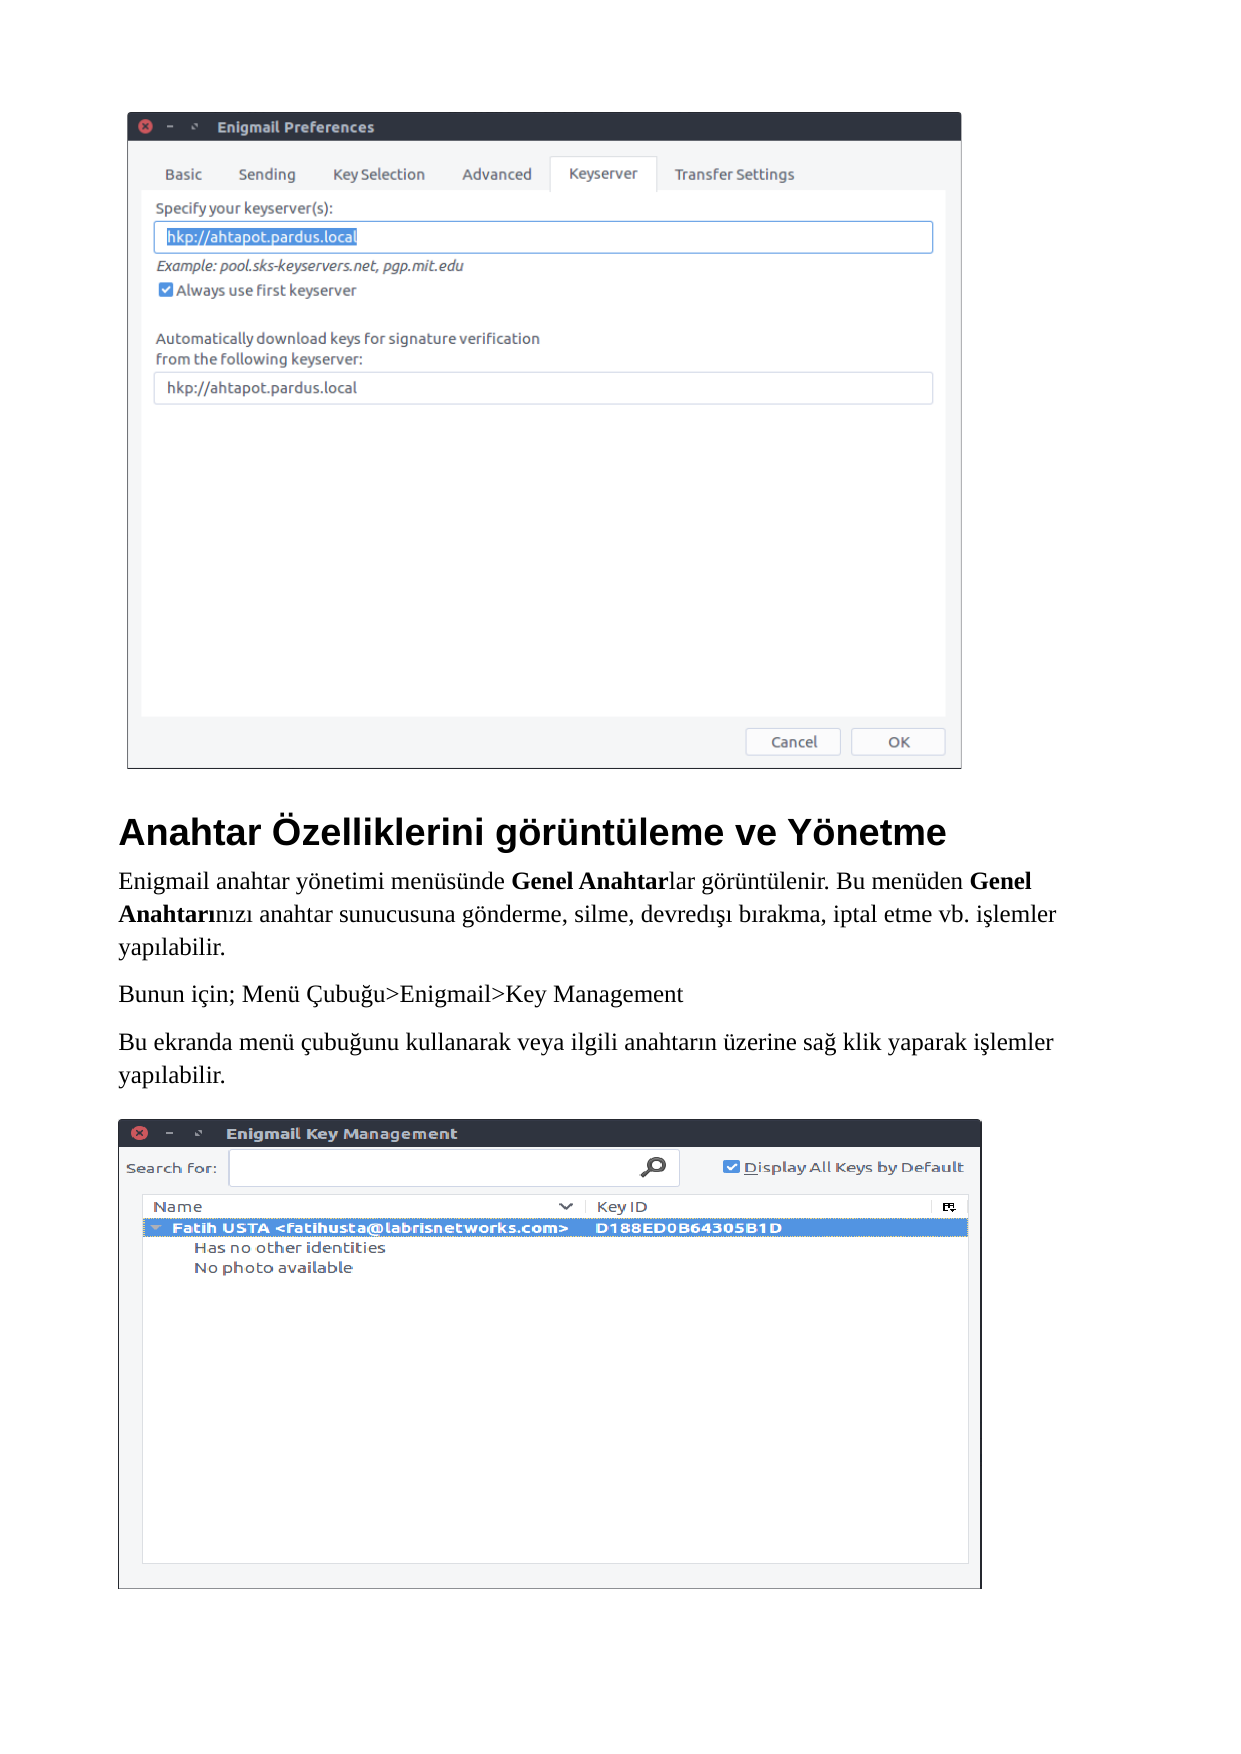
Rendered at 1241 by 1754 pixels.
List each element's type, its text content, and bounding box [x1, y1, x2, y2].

subtitle Anahtar Özelliklerini görüntüleme ve Yönetme [118, 809, 1122, 853]
picture [118, 1119, 982, 1589]
text Bunun için; Menü Çubuğu>Enigmail>Key Management [118, 979, 1122, 1008]
picture [127, 112, 962, 769]
text Bu ekranda menü çubuğunu kullanarak veya ilgili anahtarın üzerine sağ klik yaparak işlemler yapılabilir. [118, 1027, 1122, 1089]
text Enigmail anahtar yönetimi menüsünde Genel Anahtarlar görüntülenir. Bu menüden Genel Anahtarınızı anahtar sunucusuna gönderme, silme, devredışı bırakma, iptal etme vb. işlemler yapılabilir. [118, 866, 1122, 961]
